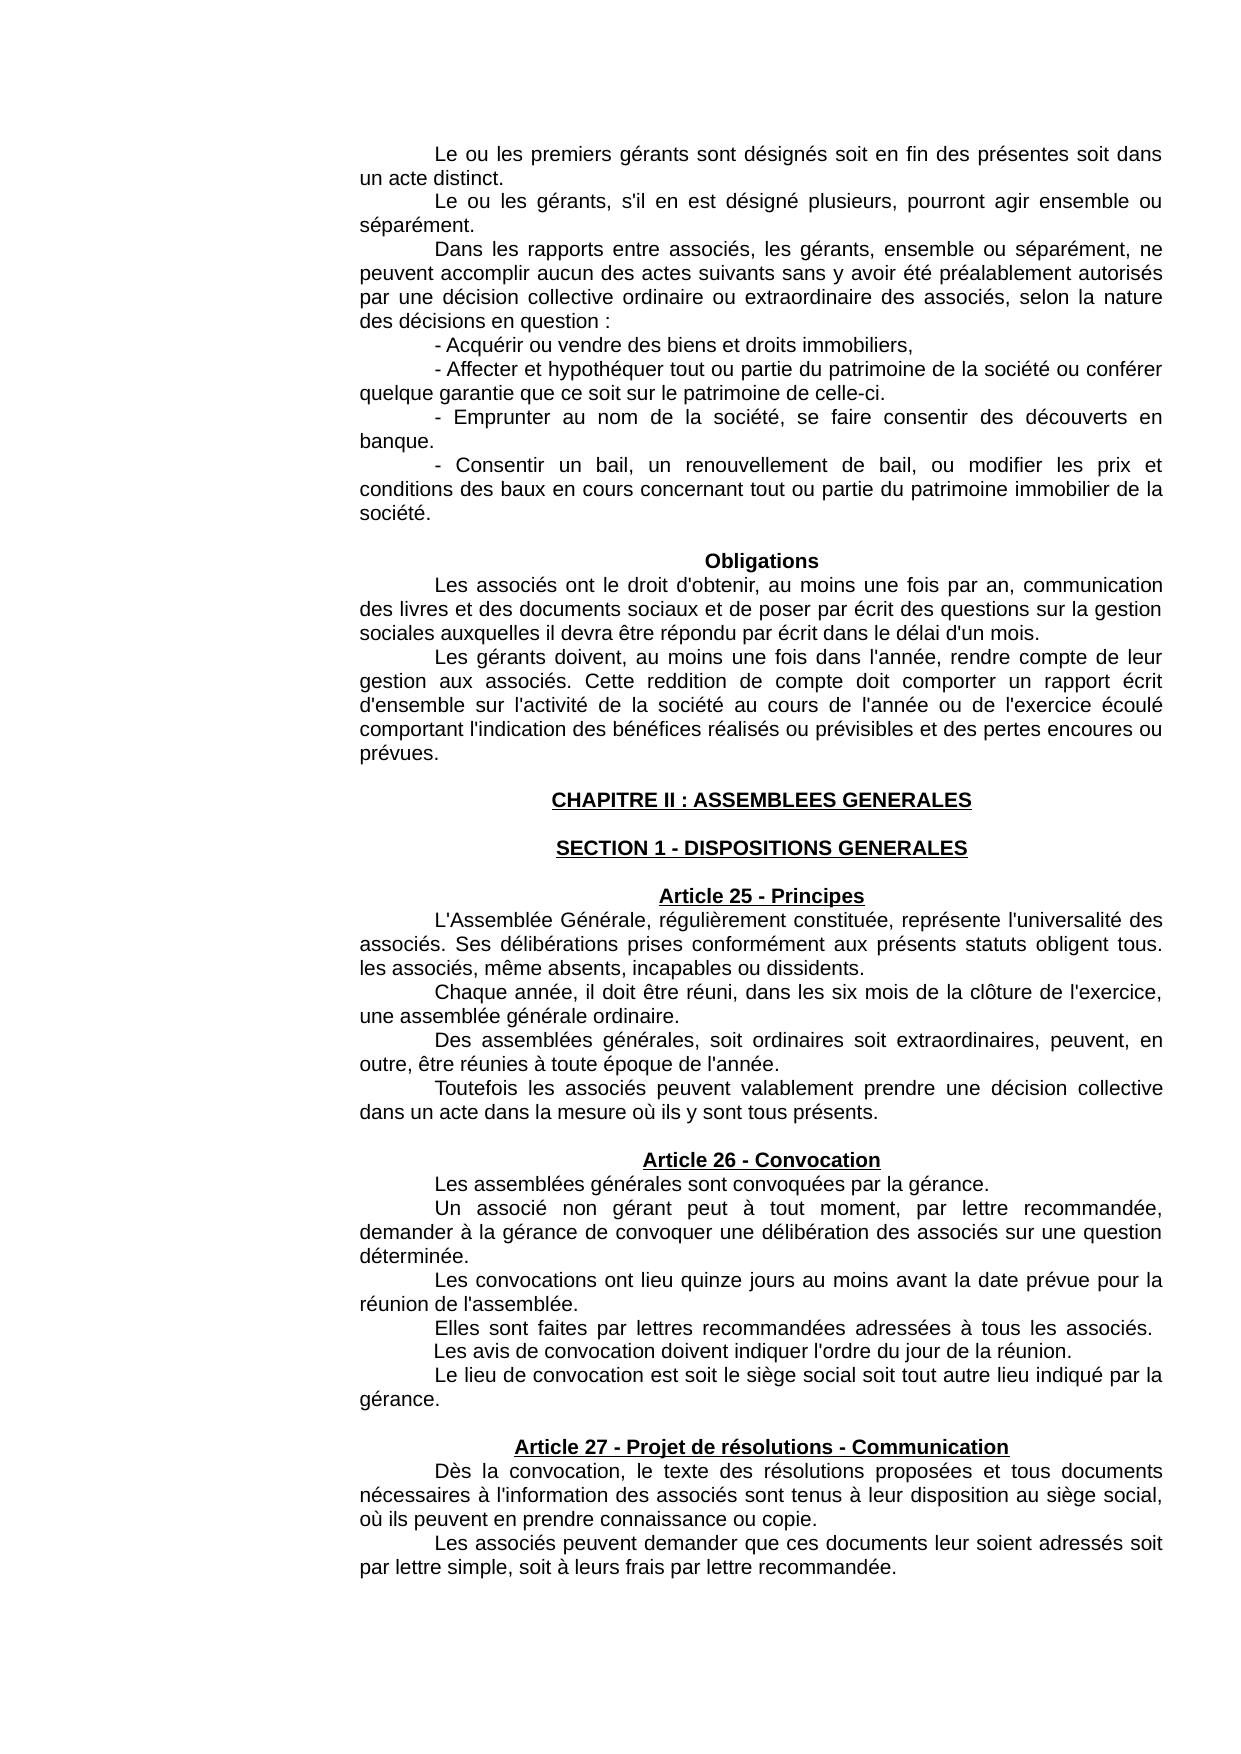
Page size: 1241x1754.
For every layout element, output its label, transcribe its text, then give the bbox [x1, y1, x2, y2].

text Chaque année, il doit être réuni, dans les six mois de la clôture de l'exercice, une assemblée générale ordinaire. [359, 980, 1164, 1028]
text Le ou les gérants, s'il en est désigné plusieurs, pourront agir ensemble ou séparément. [359, 190, 1164, 238]
text Les associés peuvent demander que ces documents leur soient adressés soit par lettre simple, soit à leurs frais par lettre recommandée. [359, 1531, 1164, 1579]
text CHAPITRE II : ASSEMBLEES GENERALES [359, 789, 1164, 813]
text Toutefois les associés peuvent valablement prendre une décision collective dans un acte dans la mesure où ils y sont tous présents. [359, 1076, 1164, 1124]
text Un associé non gérant peut à tout moment, par lettre recommandée, demander à la gérance de convoquer une délibération des associés sur une question déterminée. [359, 1196, 1164, 1268]
text Les convocations ont lieu quinze jours au moins avant la date prévue pour la réunion de l'assemblée. [359, 1268, 1164, 1316]
text Dans les rapports entre associés, les gérants, ensemble ou séparément, ne peuvent accomplir aucun des actes suivants sans y avoir été préalablement autorisés par une décision collective ordinaire ou extraordinaire des associés, selon la nature des décisions en question : [359, 238, 1164, 333]
text Elles sont faites par lettres recommandées adressées à tous les associés. Les avis de convocation doivent indiquer l'ordre du jour de la réunion. [359, 1316, 1164, 1364]
text Les associés ont le droit d'obtenir, au moins une fois par an, communication des livres et des documents sociaux et de poser par écrit des questions sur la gestion sociales auxquelles il devra être répondu par écrit dans le délai d'un mois. [359, 573, 1164, 645]
text Article 26 - Convocation [359, 1148, 1164, 1172]
text - Consentir un bail, un renouvellement de bail, ou modifier les prix et conditions des baux en cours concernant tout ou partie du patrimoine immobilier de la société. [359, 453, 1164, 525]
text - Acquérir ou vendre des biens et droits immobiliers, [359, 333, 1164, 357]
text Article 27 - Projet de résolutions - Communication [359, 1436, 1164, 1459]
text SECTION 1 - DISPOSITIONS GENERALES [359, 837, 1164, 861]
text L'Assemblée Générale, régulièrement constituée, représente l'universalité des associés. Ses délibérations prises conformément aux présents statuts obligent tous. les associés, même absents, incapables ou dissidents. [359, 908, 1164, 980]
text Le lieu de convocation est soit le siège social soit tout autre lieu indiqué par la gérance. [359, 1364, 1164, 1412]
text - Emprunter au nom de la société, se faire consentir des découverts en banque. [359, 405, 1164, 453]
text Les gérants doivent, au moins une fois dans l'année, rendre compte de leur gestion aux associés. Cette reddition de compte doit comporter un rapport écrit d'ensemble sur l'activité de la société au cours de l'année ou de l'exercice écoulé comportant l'indication des bénéfices réalisés ou prévisibles et des pertes encoures ou prévues. [359, 645, 1164, 765]
text Des assemblées générales, soit ordinaires soit extraordinaires, peuvent, en outre, être réunies à toute époque de l'année. [359, 1028, 1164, 1076]
text - Affecter et hypothéquer tout ou partie du patrimoine de la société ou conférer quelque garantie que ce soit sur le patrimoine de celle-ci. [359, 357, 1164, 405]
text Dès la convocation, le texte des résolutions proposées et tous documents nécessaires à l'information des associés sont tenus à leur disposition au siège social, où ils peuvent en prendre connaissance ou copie. [359, 1459, 1164, 1531]
text Les assemblées générales sont convoquées par la gérance. [359, 1172, 1164, 1196]
text Article 25 - Principes [359, 884, 1164, 908]
text Le ou les premiers gérants sont désignés soit en fin des présentes soit dans un acte distinct. [359, 142, 1164, 190]
text Obligations [359, 549, 1164, 573]
